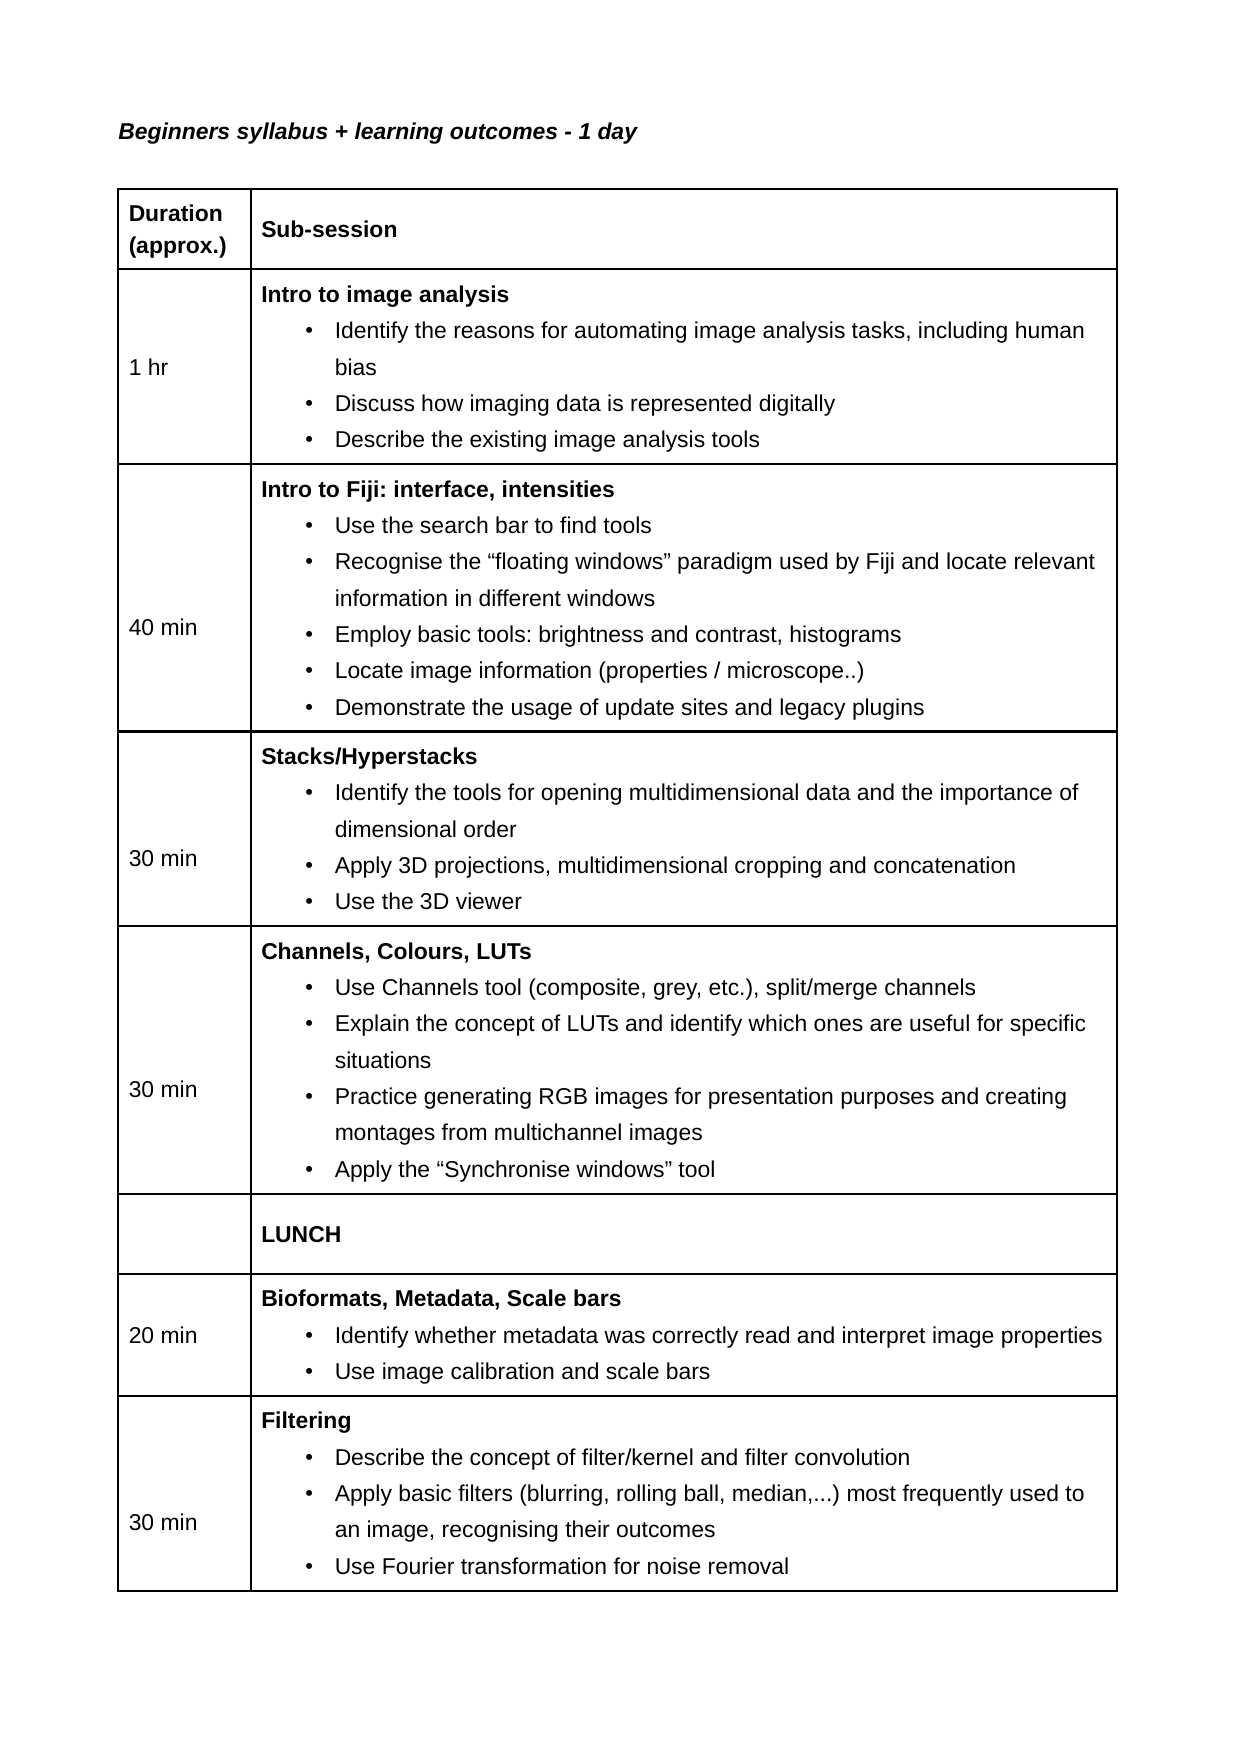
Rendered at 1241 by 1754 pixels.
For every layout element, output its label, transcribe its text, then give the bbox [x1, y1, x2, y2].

table_cell LUNCH [252, 1195, 1116, 1273]
table_cell 1 hr [119, 270, 250, 463]
table_cell 30 min [119, 733, 250, 925]
table_header Sub-session [252, 190, 1116, 268]
text Beginners syllabus + learning outcomes - 1 day [118, 118, 1122, 144]
table_cell Stacks/Hyperstacks Identify the tools for opening multidimensional data and the importance of dimensional order Apply 3D projections, multidimensional cropping and concatenation Use the 3D viewer [252, 733, 1116, 925]
table_cell Channels, Colours, LUTs Use Channels tool (composite, grey, etc.), split/merge channels Explain the concept of LUTs and identify which ones are useful for specific situations Practice generating RGB images for presentation purposes and creating montages from multichannel images Apply the “Synchronise windows” tool [252, 927, 1116, 1192]
table_cell [119, 1195, 250, 1273]
table_cell 20 min [119, 1275, 250, 1395]
table_cell Filtering Describe the concept of filter/kernel and filter convolution Apply basic filters (blurring, rolling ball, median,...) most frequently used to an image, recognising their outcomes Use Fourier transformation for noise removal [252, 1397, 1116, 1589]
table_cell 40 min [119, 465, 250, 730]
table_cell Intro to image analysis Identify the reasons for automating image analysis tasks, including human bias Discuss how imaging data is represented digitally Describe the existing image analysis tools [252, 270, 1116, 463]
table_header Duration (approx.) [119, 190, 250, 268]
table_cell Bioformats, Metadata, Scale bars Identify whether metadata was correctly read and interpret image properties Use image calibration and scale bars [252, 1275, 1116, 1395]
table_cell 30 min [119, 927, 250, 1192]
table_cell Intro to Fiji: interface, intensities Use the search bar to find tools Recognise the “floating windows” paradigm used by Fiji and locate relevant information in different windows Employ basic tools: brightness and contrast, histograms Locate image information (properties / microscope..) Demonstrate the usage of update sites and legacy plugins [252, 465, 1116, 730]
table_cell 30 min [119, 1397, 250, 1589]
